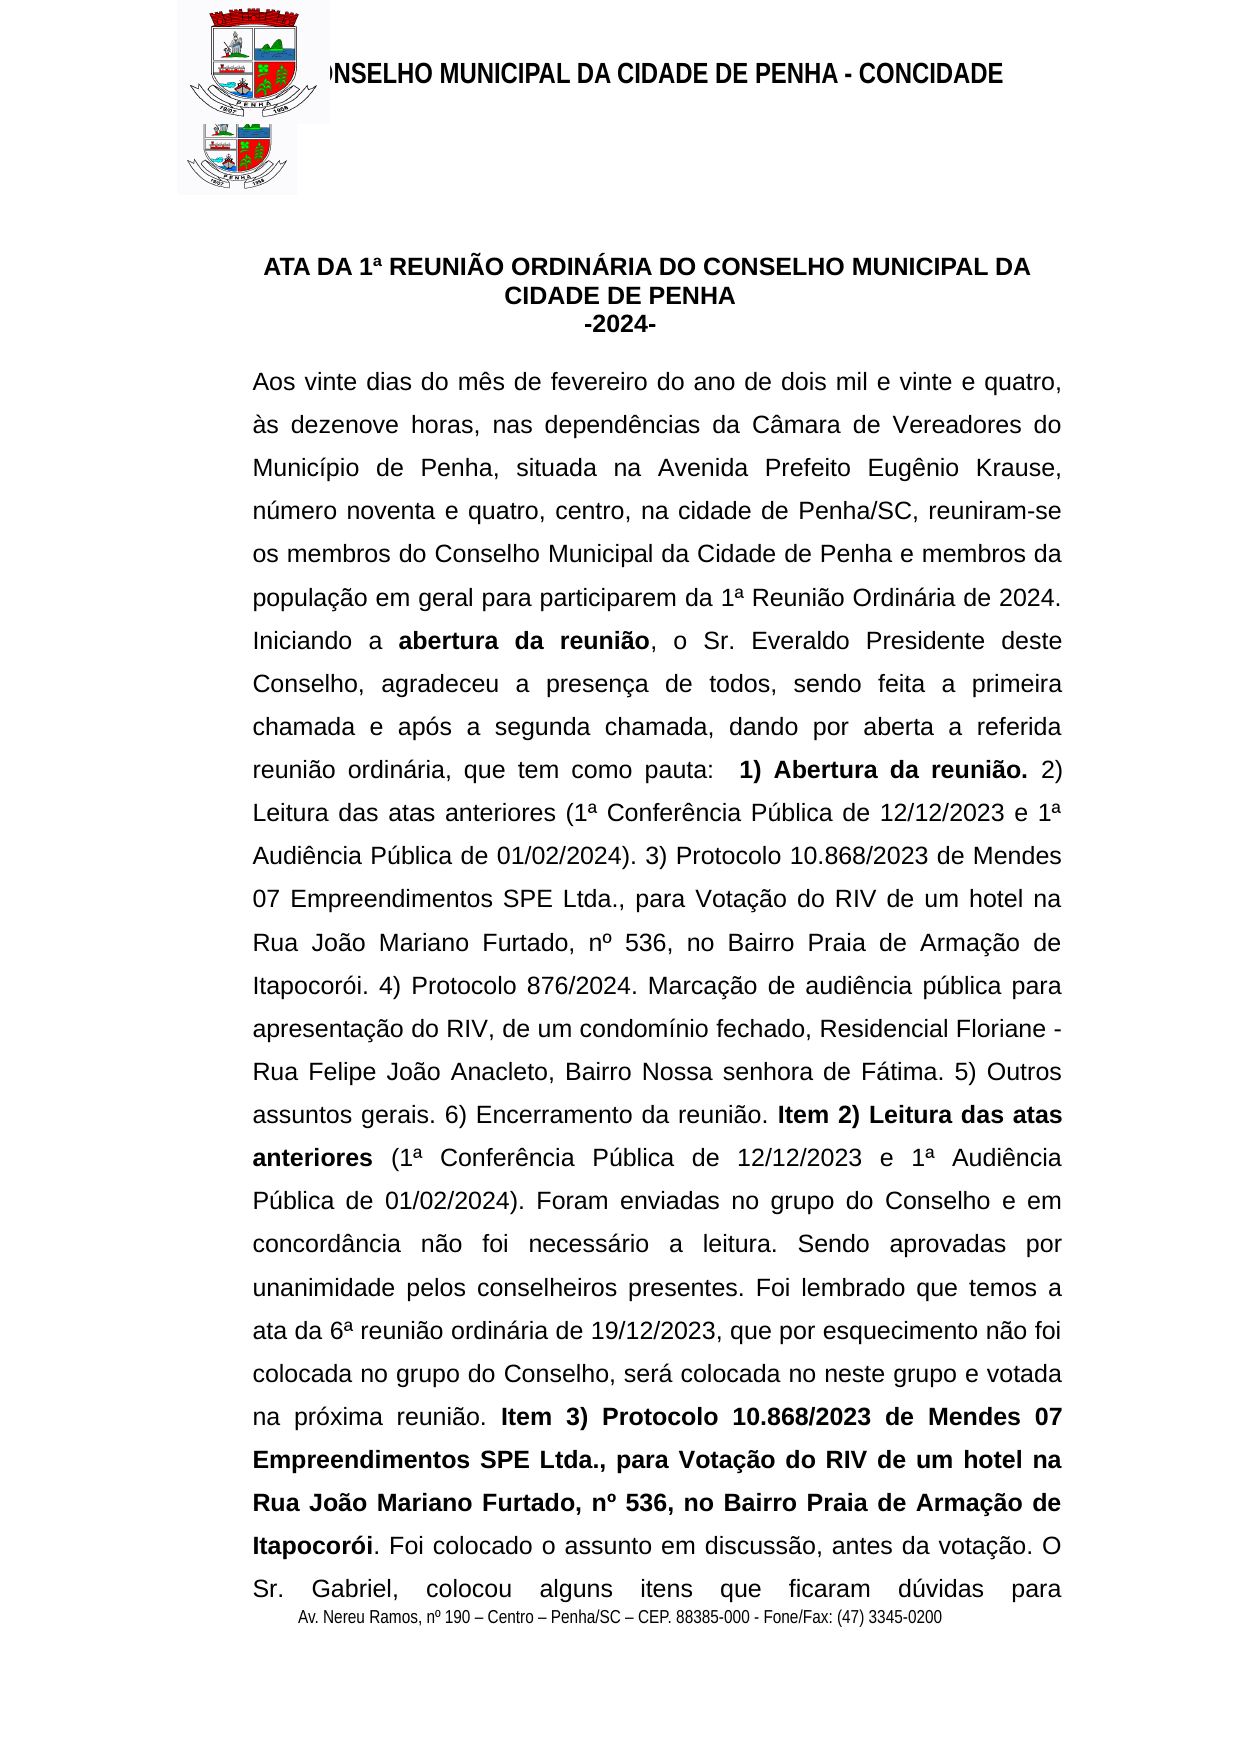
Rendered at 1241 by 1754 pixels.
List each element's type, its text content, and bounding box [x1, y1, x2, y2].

list Aos vinte dias do mês de fevereiro do ano de dois mil e vinte e quatro, às dezenove horas, nas dependências da Câmara de Vereadores do Município de Penha, situada na Avenida Prefeito Eugênio Krause, número noventa e quatro, centro, na cidade de Penha/SC, reuniram-se os membros do Conselho Municipal da Cidade de Penha e membros da população em geral para participarem da 1ª Reunião Ordinária de 2024. Iniciando a abertura da reunião, o Sr. Everaldo Presidente deste Conselho, agradeceu a presença de todos, sendo feita a primeira chamada e após a segunda chamada, dando por aberta a referida reunião ordinária, que tem como pauta: 1) Abertura da reunião. 2) Leitura das atas anteriores (1ª Conferência Pública de 12/12/2023 e 1ª Audiência Pública de 01/02/2024). 3) Protocolo 10.868/2023 de Mendes 07 Empreendimentos SPE Ltda., para Votação do RIV de um hotel na Rua João Mariano Furtado, nº 536, no Bairro Praia de Armação de Itapocorói. 4) Protocolo 876/2024. Marcação de audiência pública para apresentação do RIV, de um condomínio fechado, Residencial Floriane - Rua Felipe João Anacleto, Bairro Nossa senhora de Fátima. 5) Outros assuntos gerais. 6) Encerramento da reunião. Item 2) Leitura das atas anteriores (1ª Conferência Pública de 12/12/2023 e 1ª Audiência Pública de 01/02/2024). Foram enviadas no grupo do Conselho e em concordância não foi necessário a leitura. Sendo aprovadas por unanimidade pelos conselheiros presentes. Foi lembrado que temos a ata da 6ª reunião ordinária de 19/12/2023, que por esquecimento não foi colocada no grupo do Conselho, será colocada no neste grupo e votada na próxima reunião. Item 3) Protocolo 10.868/2023 de Mendes 07 Empreendimentos SPE Ltda., para Votação do RIV de um hotel na Rua João Mariano Furtado, nº 536, no Bairro Praia de Armação de Itapocorói. Foi colocado o assunto em discussão, antes da votação. O Sr. Gabriel, colocou alguns itens que ficaram dúvidas para [252, 367, 1063, 1603]
text ATA DA 1ª REUNIÃO ORDINÁRIA DO CONSELHO MUNICIPAL DA CIDADE DE PENHA [177, 252, 1063, 309]
text -2024- [177, 309, 1063, 338]
